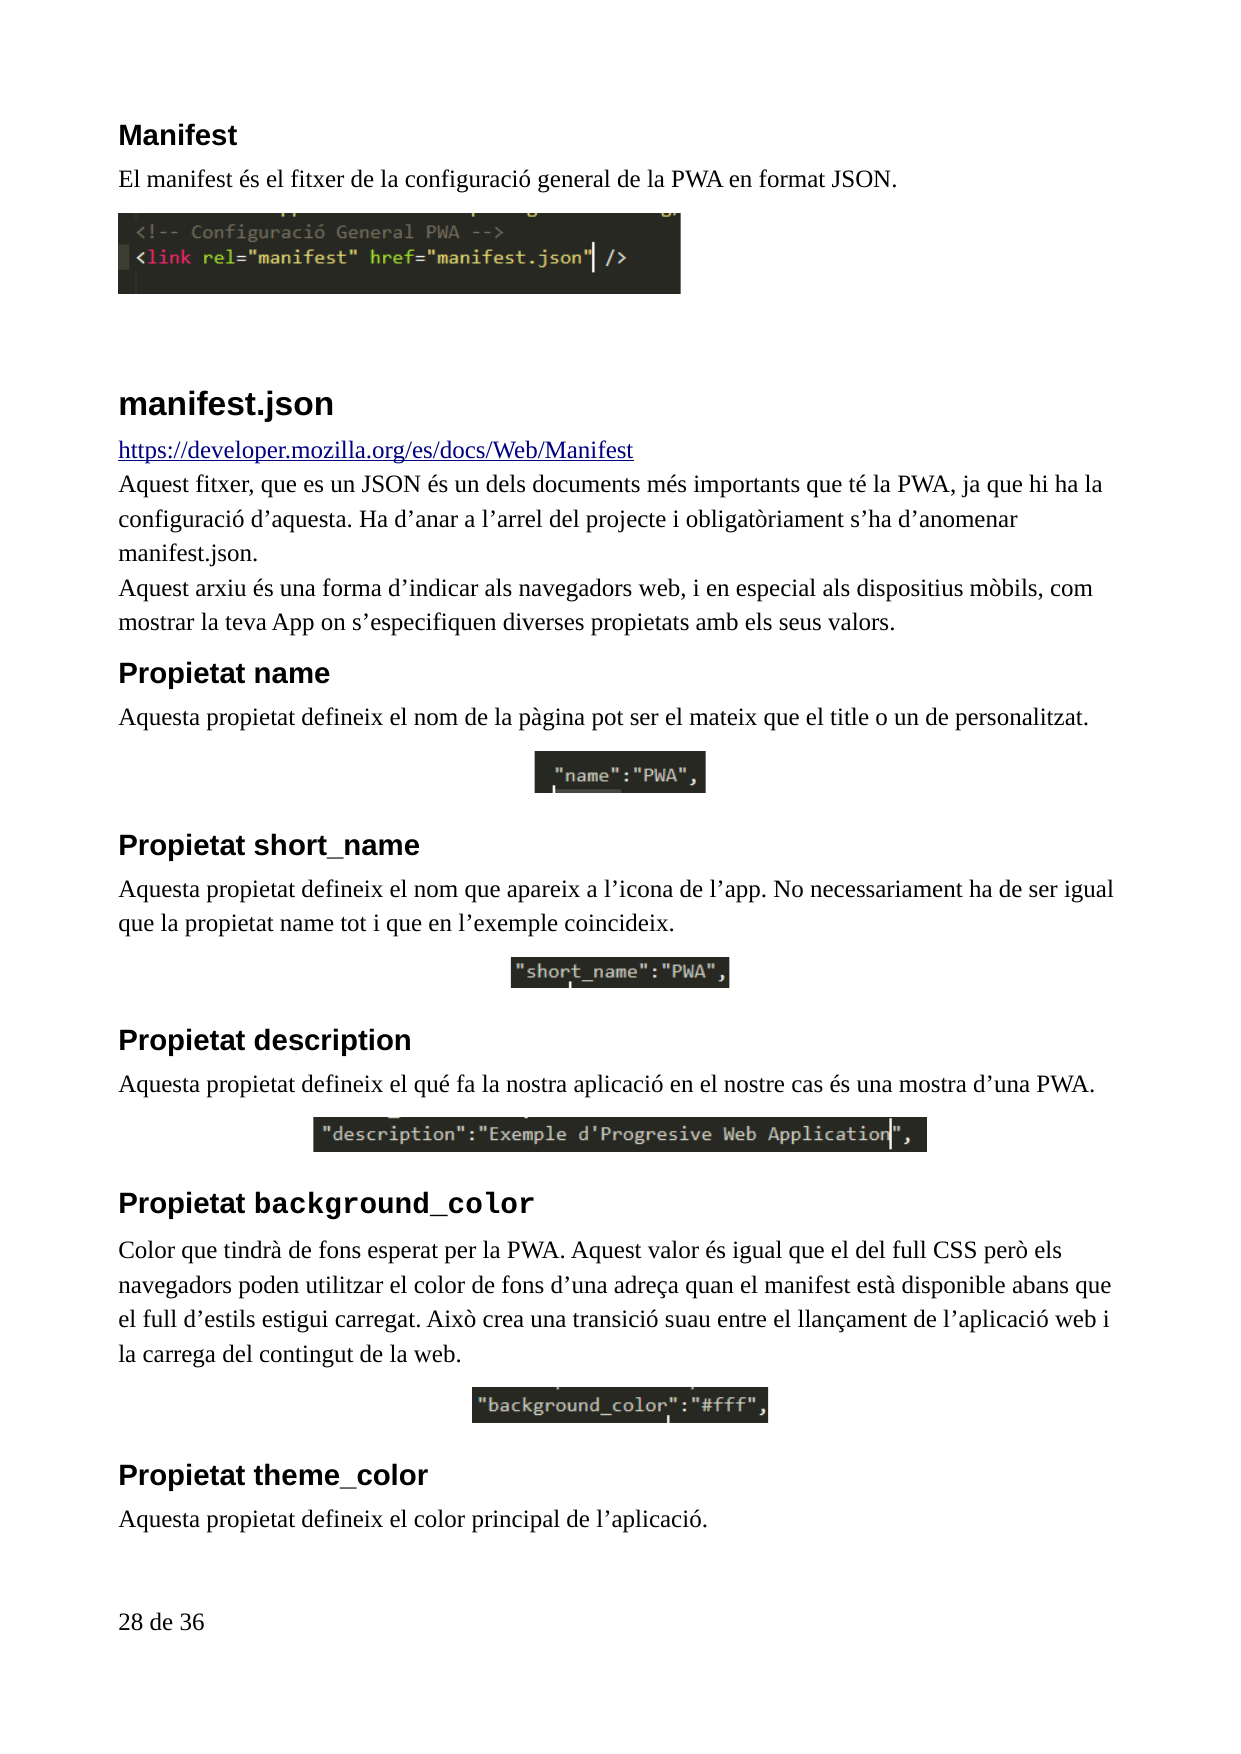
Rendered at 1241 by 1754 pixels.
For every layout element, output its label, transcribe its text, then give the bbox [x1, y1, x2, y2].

subtitle Propietat background_color [118, 1186, 1122, 1223]
text Aquest fitxer, que es un JSON és un dels documents més importants que té la PWA, ja que hi ha la configuració d’aquesta. Ha d’anar a l’arrel del projecte i obligatòriament s’ha d’anomenar manifest.json. [118, 469, 1122, 567]
text https://developer.mozilla.org/es/docs/Web/Manifest [118, 435, 1122, 463]
subtitle Propietat theme_color [118, 1458, 1122, 1491]
picture [510, 957, 730, 988]
picture [534, 751, 706, 793]
picture [313, 1117, 927, 1152]
text Color que tindrà de fons esperat per la PWA. Aquest valor és igual que el del full CSS però els navegadors poden utilitzar el color de fons d’una adreça quan el manifest està disponible abans que el full d’estils estigui carregat. Això crea una transició suau entre el llançament de l’aplicació web i la carrega del contingut de la web. [118, 1235, 1122, 1367]
picture [118, 213, 681, 294]
text Aquesta propietat defineix el qué fa la nostra aplicació en el nostre cas és una mostra d’una PWA. [118, 1069, 1122, 1097]
text Aquesta propietat defineix el nom de la pàgina pot ser el mateix que el title o un de personalitzat. [118, 702, 1122, 731]
subtitle manifest.json [118, 384, 1122, 422]
text Aquesta propietat defineix el nom que apareix a l’icona de l’app. No necessariament ha de ser igual que la propietat name tot i que en l’exemple coincideix. [118, 874, 1122, 937]
subtitle Manifest [118, 118, 1122, 152]
text Aquesta propietat defineix el color principal de l’aplicació. [118, 1504, 1122, 1533]
text El manifest és el fitxer de la configuració general de la PWA en format JSON. [118, 164, 1122, 193]
subtitle Propietat short_name [118, 828, 1122, 861]
subtitle Propietat name [118, 656, 1122, 690]
subtitle Propietat description [118, 1022, 1122, 1056]
picture [472, 1387, 769, 1423]
text Aquest arxiu és una forma d’indicar als navegadors web, i en especial als dispositius mòbils, com mostrar la teva App on s’especifiquen diverses propietats amb els seus valors. [118, 573, 1122, 636]
